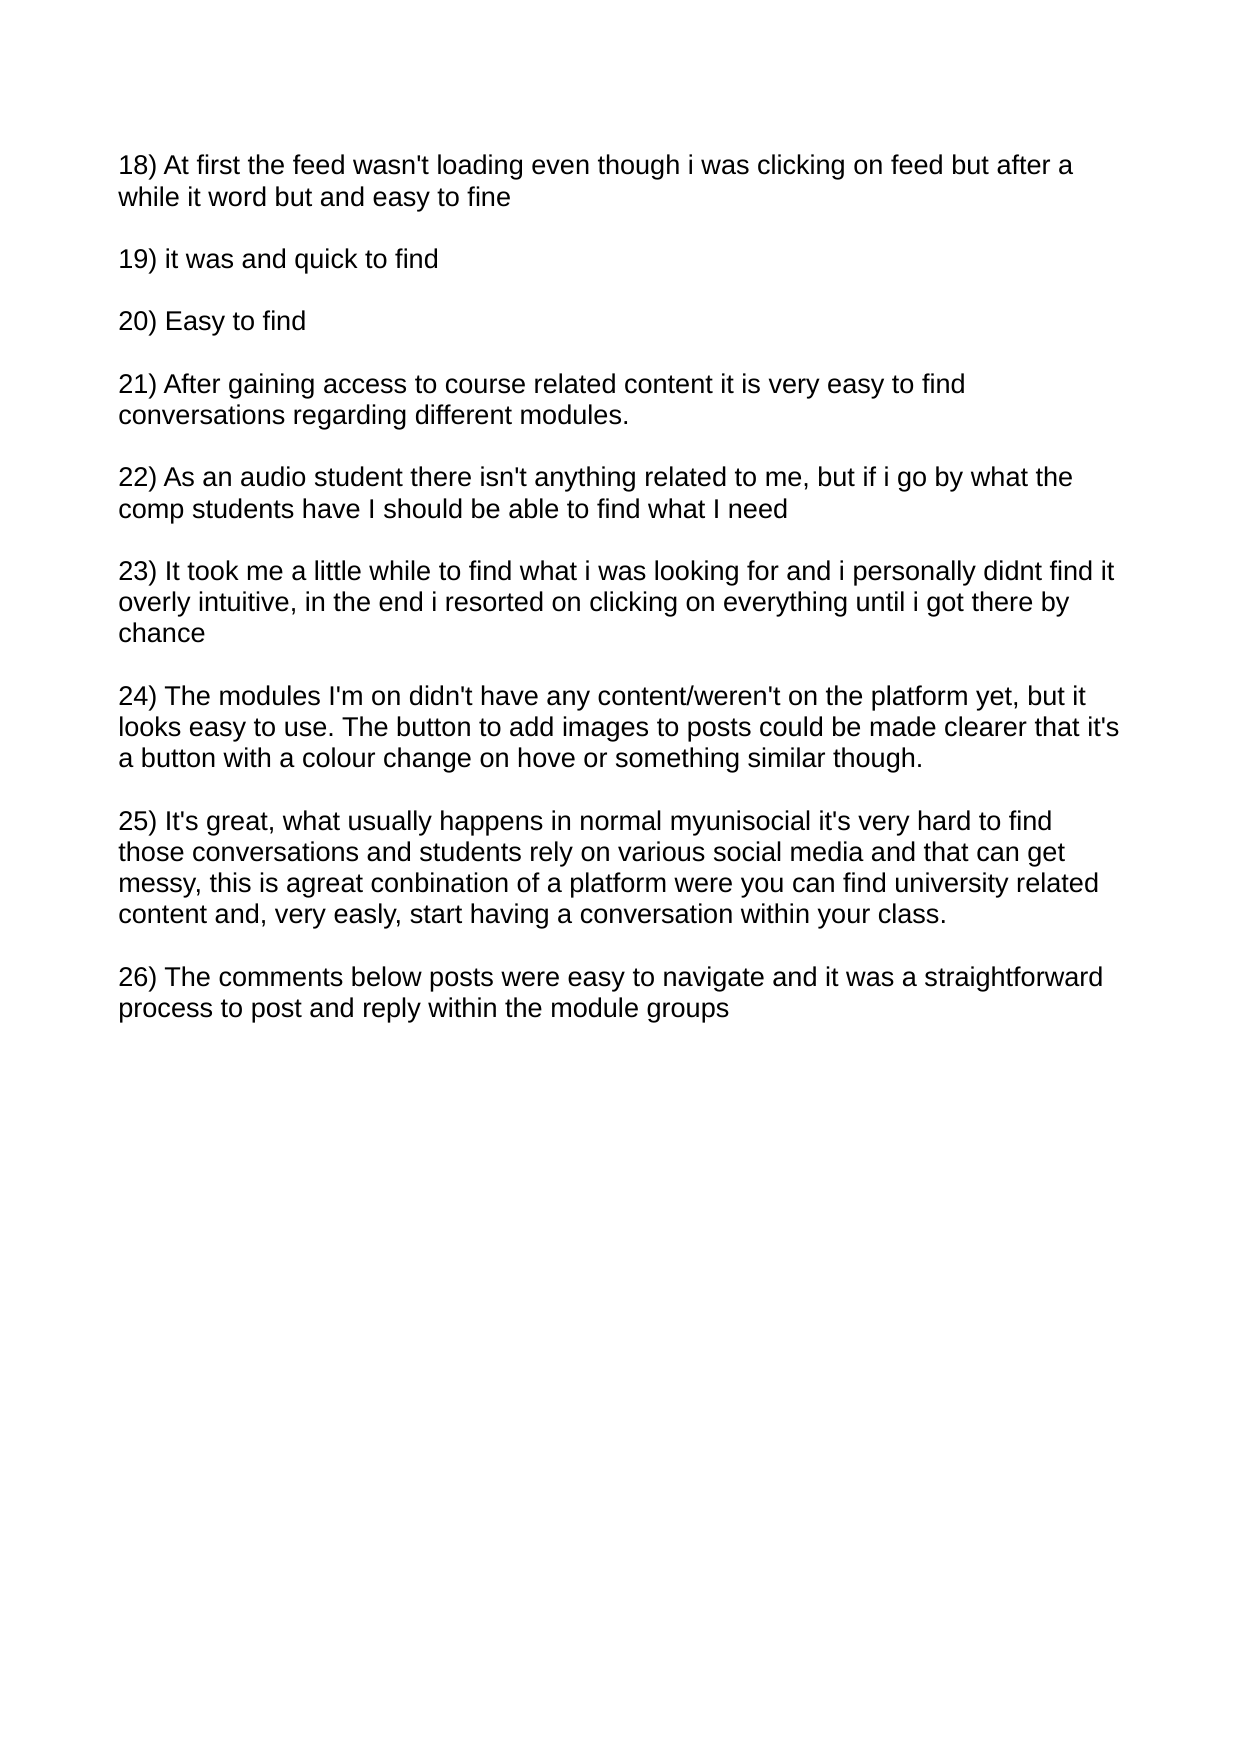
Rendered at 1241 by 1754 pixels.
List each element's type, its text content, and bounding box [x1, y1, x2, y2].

text 19) it was and quick to find [118, 243, 1122, 274]
text 21) After gaining access to course related content it is very easy to find conversations regarding different modules. [118, 368, 1122, 430]
text 20) Easy to find [118, 305, 1122, 337]
text 18) At first the feed wasn't loading even though i was clicking on feed but after a while it word but and easy to fine [118, 149, 1122, 212]
text 26) The comments below posts were easy to navigate and it was a straightforward process to post and reply within the module groups [118, 961, 1122, 1023]
text 24) The modules I'm on didn't have any content/weren't on the platform yet, but it looks easy to use. The button to add images to posts could be made clearer that it's a button with a colour change on hove or something similar though. [118, 680, 1122, 774]
text 23) It took me a little while to find what i was looking for and i personally didnt find it overly intuitive, in the end i resorted on clicking on everything until i got there by chance [118, 555, 1122, 649]
text 25) It's great, what usually happens in normal myunisocial it's very hard to find those conversations and students rely on various social media and that can get messy, this is agreat conbination of a platform were you can find university related content and, very easly, start having a conversation within your class. [118, 805, 1122, 930]
text 22) As an audio student there isn't anything related to me, but if i go by what the comp students have I should be able to find what I need [118, 461, 1122, 524]
